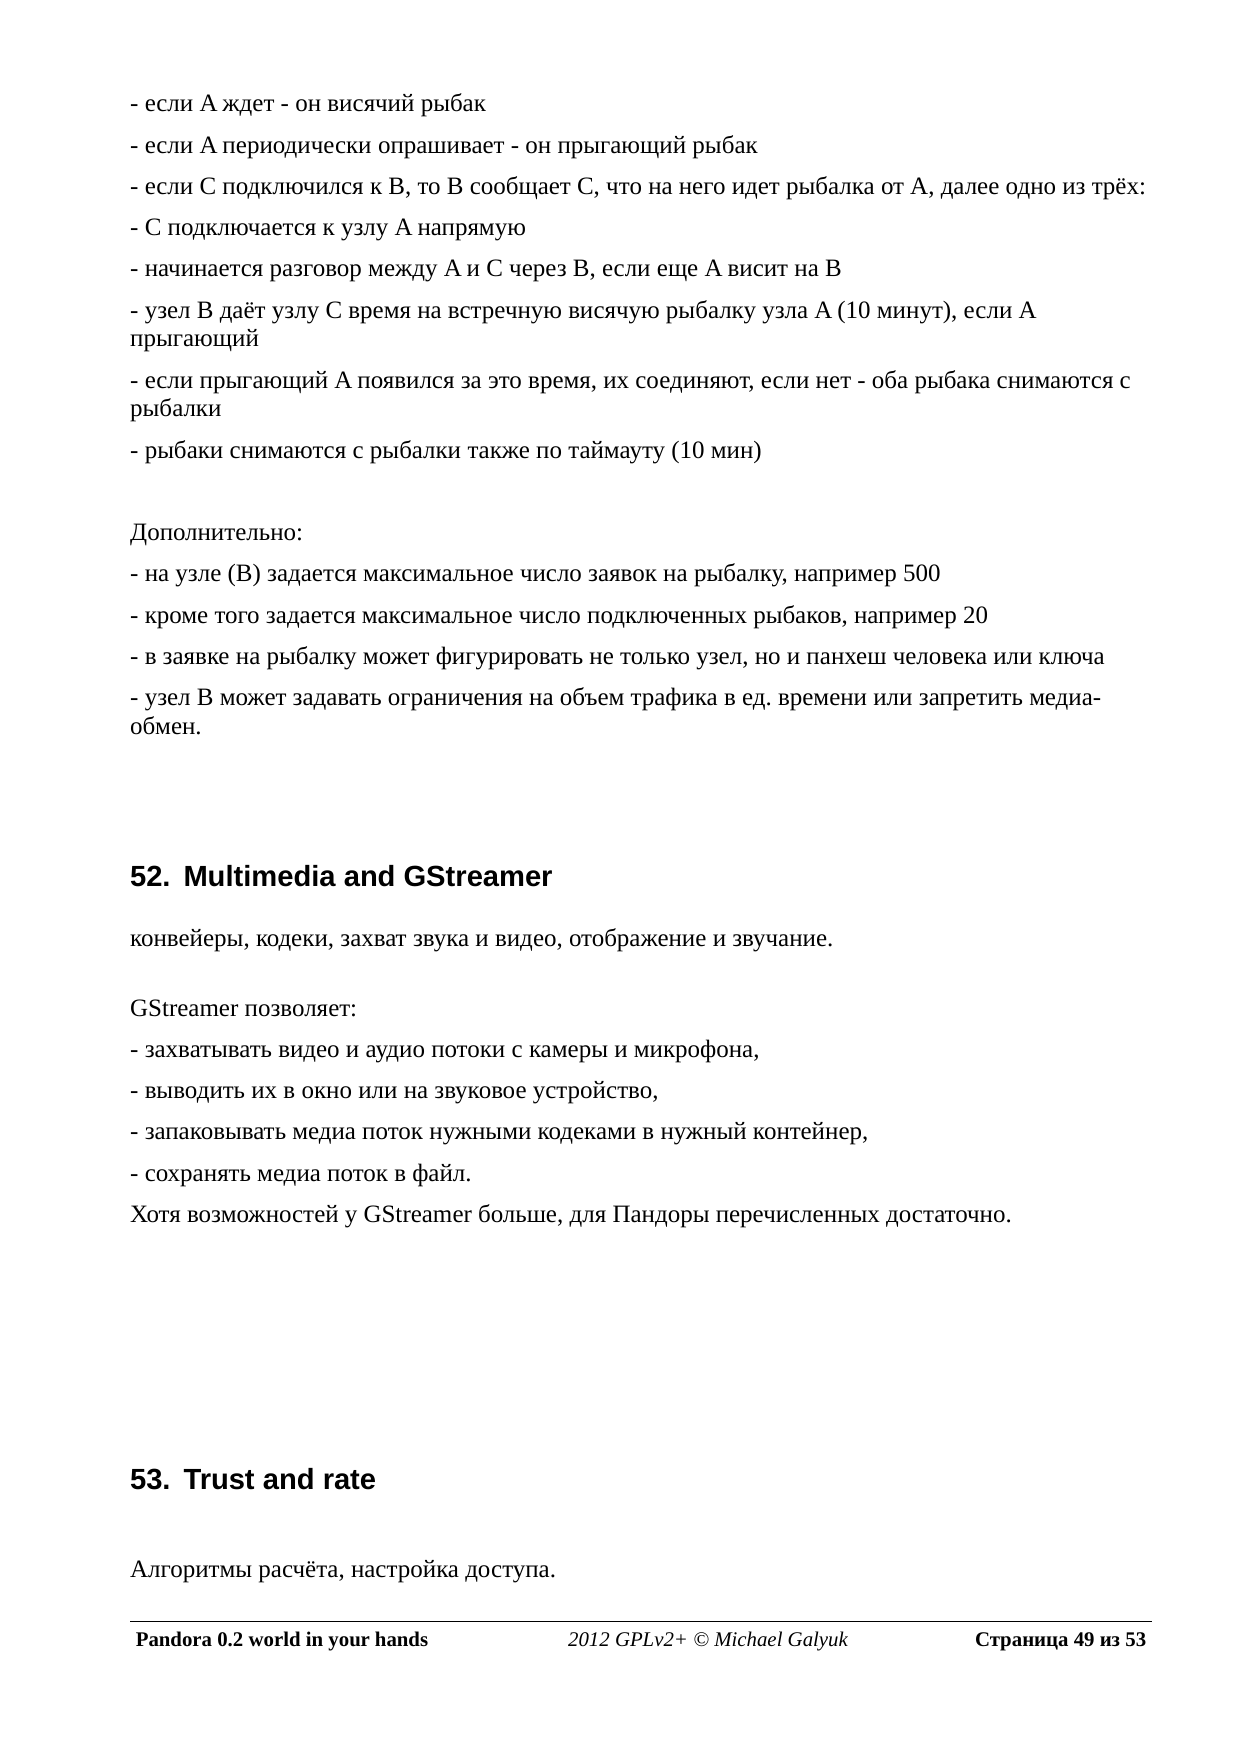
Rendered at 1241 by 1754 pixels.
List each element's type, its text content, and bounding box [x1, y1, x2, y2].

text - C подключается к узлу A напрямую [130, 212, 1152, 241]
text - в заявке на рыбалку может фигурировать не только узел, но и панхеш человека или ключа [130, 641, 1152, 670]
text GStreamer позволяет: [130, 993, 1152, 1021]
text - выводить их в окно или на звуковое устройство, [130, 1075, 1152, 1104]
text - на узле (B) задается максимальное число заявок на рыбалку, например 500 [130, 558, 1152, 587]
text Алгоритмы расчёта, настройка доступа. [130, 1554, 1152, 1583]
text - кроме того задается максимальное число подключенных рыбаков, например 20 [130, 600, 1152, 628]
text - если A периодически опрашивает - он прыгающий рыбак [130, 130, 1152, 158]
text - узел B даёт узлу C время на встречную висячую рыбалку узла A (10 минут), если A прыгающий [130, 295, 1152, 352]
subtitle Trust and rate [130, 1462, 1152, 1495]
text - если C подключился к B, то B сообщает C, что на него идет рыбалка от A, далее одно из трёх: [130, 171, 1152, 200]
text Дополнительно: [130, 517, 1152, 546]
text - сохранять медиа поток в файл. [130, 1158, 1152, 1186]
text конвейеры, кодеки, захват звука и видео, отображение и звучание. [130, 923, 1152, 951]
text - если A ждет - он висячий рыбак [130, 88, 1152, 117]
text Хотя возможностей у GStreamer больше, для Пандоры перечисленных достаточно. [130, 1199, 1152, 1228]
text - если прыгающий A появился за это время, их соединяют, если нет - оба рыбака снимаются с рыбалки [130, 365, 1152, 422]
subtitle Multimedia and GStreamer [130, 859, 1152, 892]
text - рыбаки снимаются с рыбалки также по таймауту (10 мин) [130, 435, 1152, 463]
text - захватывать видео и аудио потоки с камеры и микрофона, [130, 1034, 1152, 1063]
text - запаковывать медиа поток нужными кодеками в нужный контейнер, [130, 1116, 1152, 1145]
text - узел B может задавать ограничения на объем трафика в ед. времени или запретить медиа-обмен. [130, 682, 1152, 740]
text - начинается разговор между A и C через B, если еще A висит на B [130, 253, 1152, 282]
